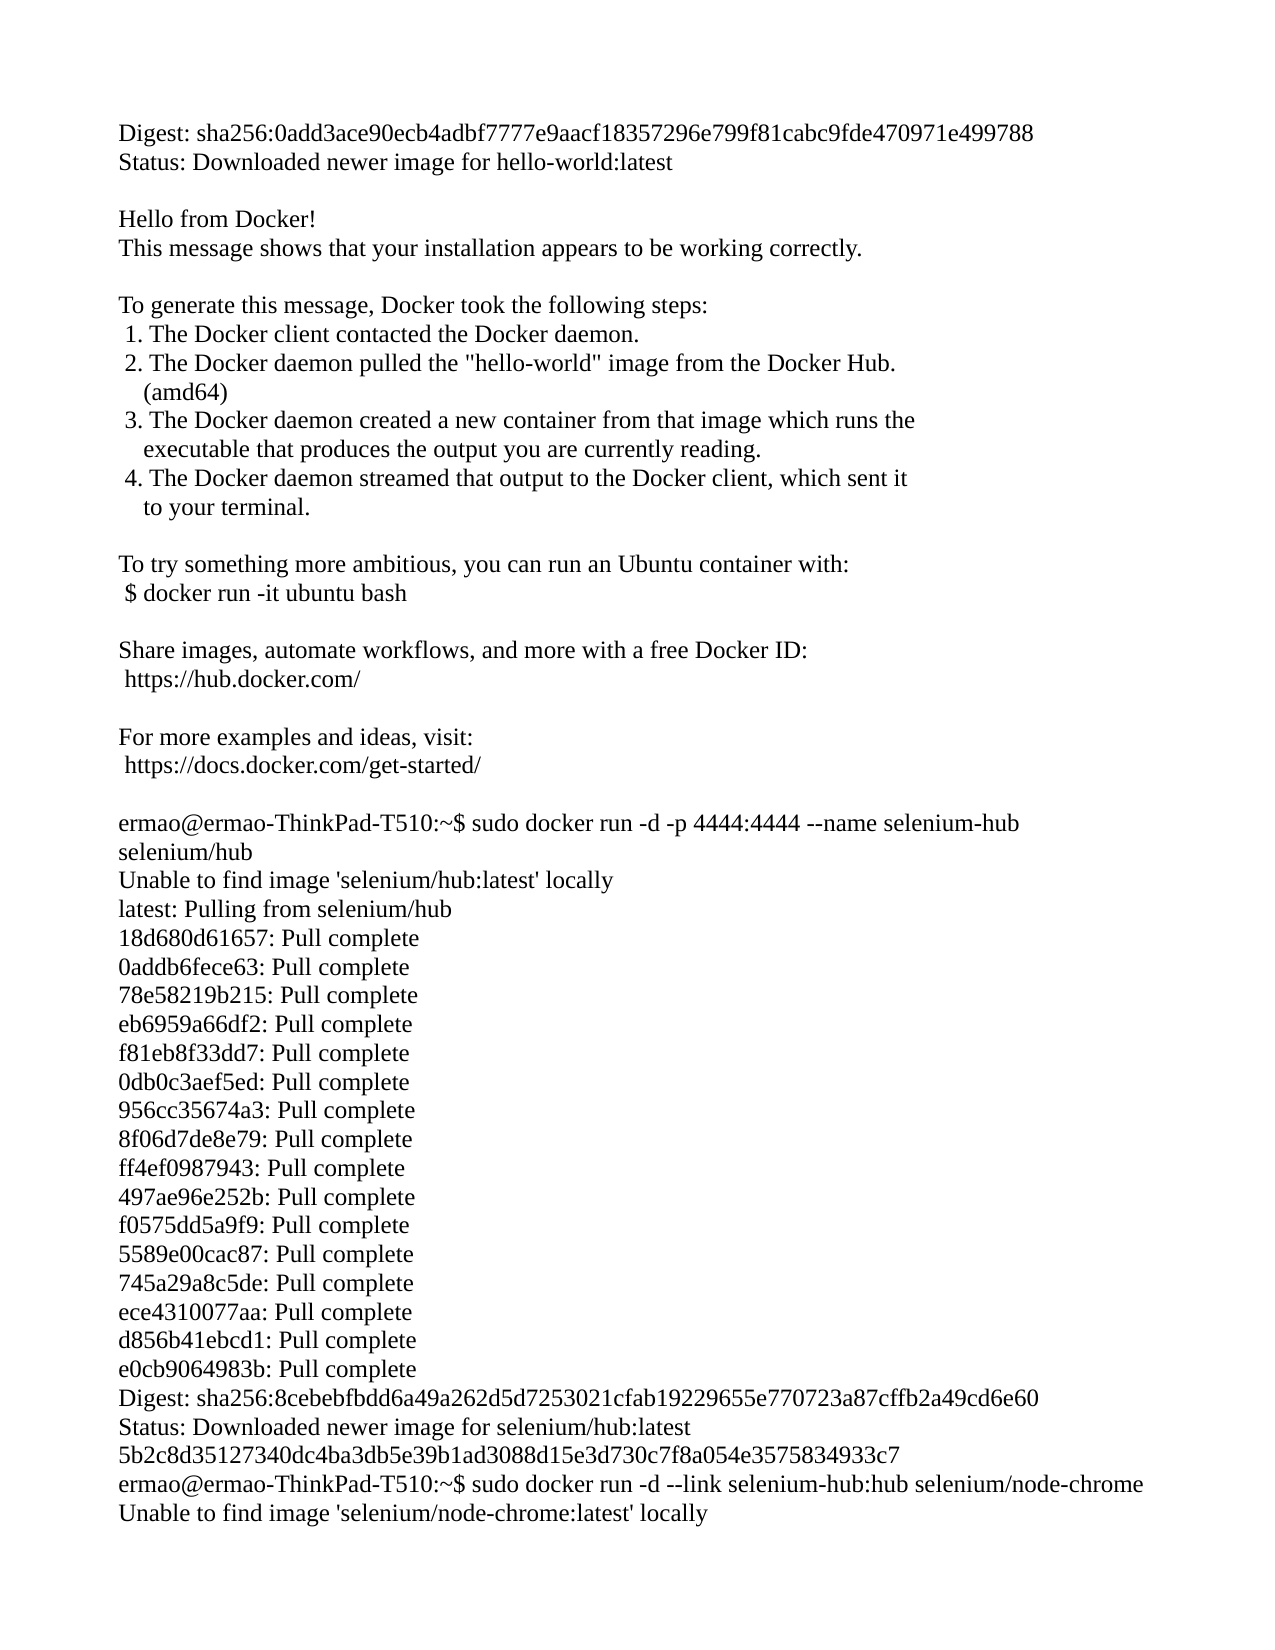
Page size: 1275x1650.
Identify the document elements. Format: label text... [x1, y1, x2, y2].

text 0addb6fece63: Pull complete [118, 952, 1157, 981]
text 78e58219b215: Pull complete [118, 981, 1157, 1009]
text ermao@ermao-ThinkPad-T510:~$ sudo docker run -d --link selenium-hub:hub selenium/node-chrome [118, 1469, 1157, 1498]
text f81eb8f33dd7: Pull complete [118, 1038, 1157, 1067]
text https://docs.docker.com/get-started/ [118, 751, 1157, 779]
text f0575dd5a9f9: Pull complete [118, 1211, 1157, 1239]
text Status: Downloaded newer image for selenium/hub:latest [118, 1412, 1157, 1441]
text Unable to find image 'selenium/node-chrome:latest' locally [118, 1498, 1157, 1527]
text This message shows that your installation appears to be working correctly. [118, 233, 1157, 262]
text 5b2c8d35127340dc4ba3db5e39b1ad3088d15e3d730c7f8a054e3575834933c7 [118, 1441, 1157, 1469]
text latest: Pulling from selenium/hub [118, 894, 1157, 923]
text 956cc35674a3: Pull complete [118, 1096, 1157, 1124]
text 4. The Docker daemon streamed that output to the Docker client, which sent it [118, 463, 1157, 492]
text 2. The Docker daemon pulled the "hello-world" image from the Docker Hub. [118, 348, 1157, 377]
text To generate this message, Docker took the following steps: [118, 291, 1157, 319]
text d856b41ebcd1: Pull complete [118, 1326, 1157, 1354]
text 18d680d61657: Pull complete [118, 923, 1157, 952]
text ermao@ermao-ThinkPad-T510:~$ sudo docker run -d -p 4444:4444 --name selenium-hub selenium/hub [118, 808, 1157, 866]
text https://hub.docker.com/ [118, 664, 1157, 693]
text to your terminal. [118, 492, 1157, 521]
text e0cb9064983b: Pull complete [118, 1354, 1157, 1383]
text Hello from Docker! [118, 204, 1157, 233]
text 5589e00cac87: Pull complete [118, 1239, 1157, 1268]
text 0db0c3aef5ed: Pull complete [118, 1067, 1157, 1096]
text 3. The Docker daemon created a new container from that image which runs the [118, 406, 1157, 434]
text Unable to find image 'selenium/hub:latest' locally [118, 866, 1157, 894]
text Digest: sha256:0add3ace90ecb4adbf7777e9aacf18357296e799f81cabc9fde470971e499788 [118, 118, 1157, 147]
text Status: Downloaded newer image for hello-world:latest [118, 147, 1157, 176]
text $ docker run -it ubuntu bash [118, 578, 1157, 607]
text (amd64) [118, 377, 1157, 406]
text Digest: sha256:8cebebfbdd6a49a262d5d7253021cfab19229655e770723a87cffb2a49cd6e60 [118, 1383, 1157, 1412]
text executable that produces the output you are currently reading. [118, 434, 1157, 463]
text To try something more ambitious, you can run an Ubuntu container with: [118, 549, 1157, 578]
text ece4310077aa: Pull complete [118, 1297, 1157, 1326]
text For more examples and ideas, visit: [118, 722, 1157, 751]
text 745a29a8c5de: Pull complete [118, 1268, 1157, 1297]
text ff4ef0987943: Pull complete [118, 1153, 1157, 1182]
text 1. The Docker client contacted the Docker daemon. [118, 319, 1157, 348]
text 497ae96e252b: Pull complete [118, 1182, 1157, 1211]
text Share images, automate workflows, and more with a free Docker ID: [118, 636, 1157, 664]
text 8f06d7de8e79: Pull complete [118, 1124, 1157, 1153]
text eb6959a66df2: Pull complete [118, 1009, 1157, 1038]
